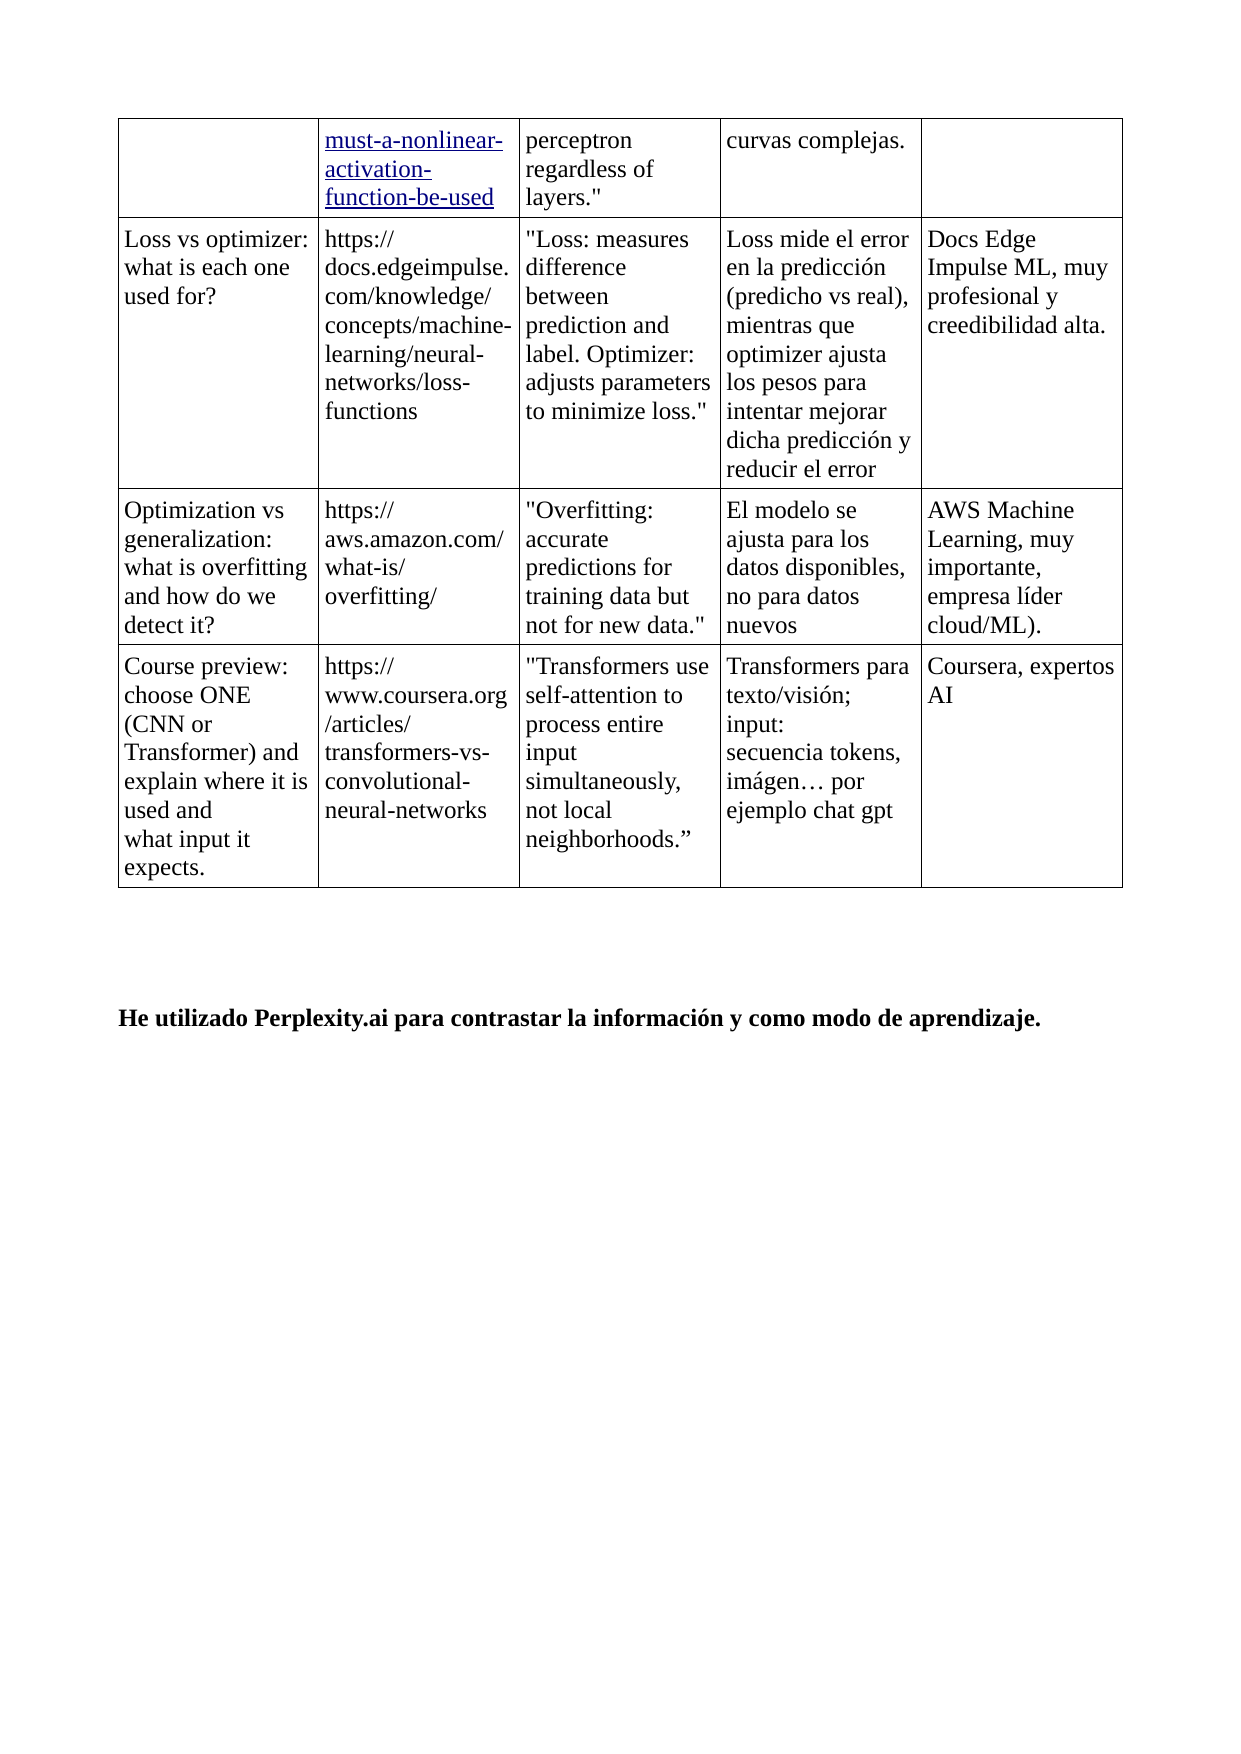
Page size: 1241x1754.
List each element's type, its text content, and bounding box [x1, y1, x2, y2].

table_cell must-a-nonlinear-activation-function-be-used [319, 119, 519, 217]
table_cell Course preview: choose ONE (CNN or Transformer) and explain where it is used and what input it expects. [119, 645, 318, 887]
table_cell Loss vs optimizer: what is each one used for? [119, 218, 318, 488]
table_cell curvas complejas. [721, 119, 921, 217]
table_cell Loss mide el error en la predicción (predicho vs real), mientras que optimizer ajusta los pesos para intentar mejorar dicha predicción y reducir el error [721, 218, 921, 488]
table_cell https://docs.edgeimpulse.com/knowledge/concepts/machine-learning/neural-networks/loss-functions [319, 218, 519, 488]
table_cell https://aws.amazon.com/what-is/overfitting/ [319, 489, 519, 644]
table_cell "Loss: measures difference between prediction and label. Optimizer: adjusts parameters to minimize loss." [520, 218, 720, 488]
text He utilizado Perplexity.ai para contrastar la información y como modo de aprendizaje. [118, 1003, 1122, 1032]
table_cell El modelo se ajusta para los datos disponibles, no para datos nuevos [721, 489, 921, 644]
table_cell [922, 119, 1122, 217]
table_cell Docs Edge Impulse ML, muy profesional y creedibilidad alta. [922, 218, 1122, 488]
table_cell Optimization vs generalization: what is overfitting and how do we detect it? [119, 489, 318, 644]
table_cell https://www.coursera.org/articles/transformers-vs-convolutional-neural-networks [319, 645, 519, 887]
table_cell [119, 119, 318, 217]
table_cell Coursera, expertos AI [922, 645, 1122, 887]
table_cell "Transformers use self-attention to process entire input simultaneously, not local neighborhoods.” [520, 645, 720, 887]
table_cell perceptron regardless of layers." [520, 119, 720, 217]
table_cell "Overfitting: accurate predictions for training data but not for new data." [520, 489, 720, 644]
table_cell AWS Machine Learning, muy importante, empresa líder cloud/ML). [922, 489, 1122, 644]
table_cell Transformers para texto/visión; input: secuencia tokens, imágen… por ejemplo chat gpt [721, 645, 921, 887]
